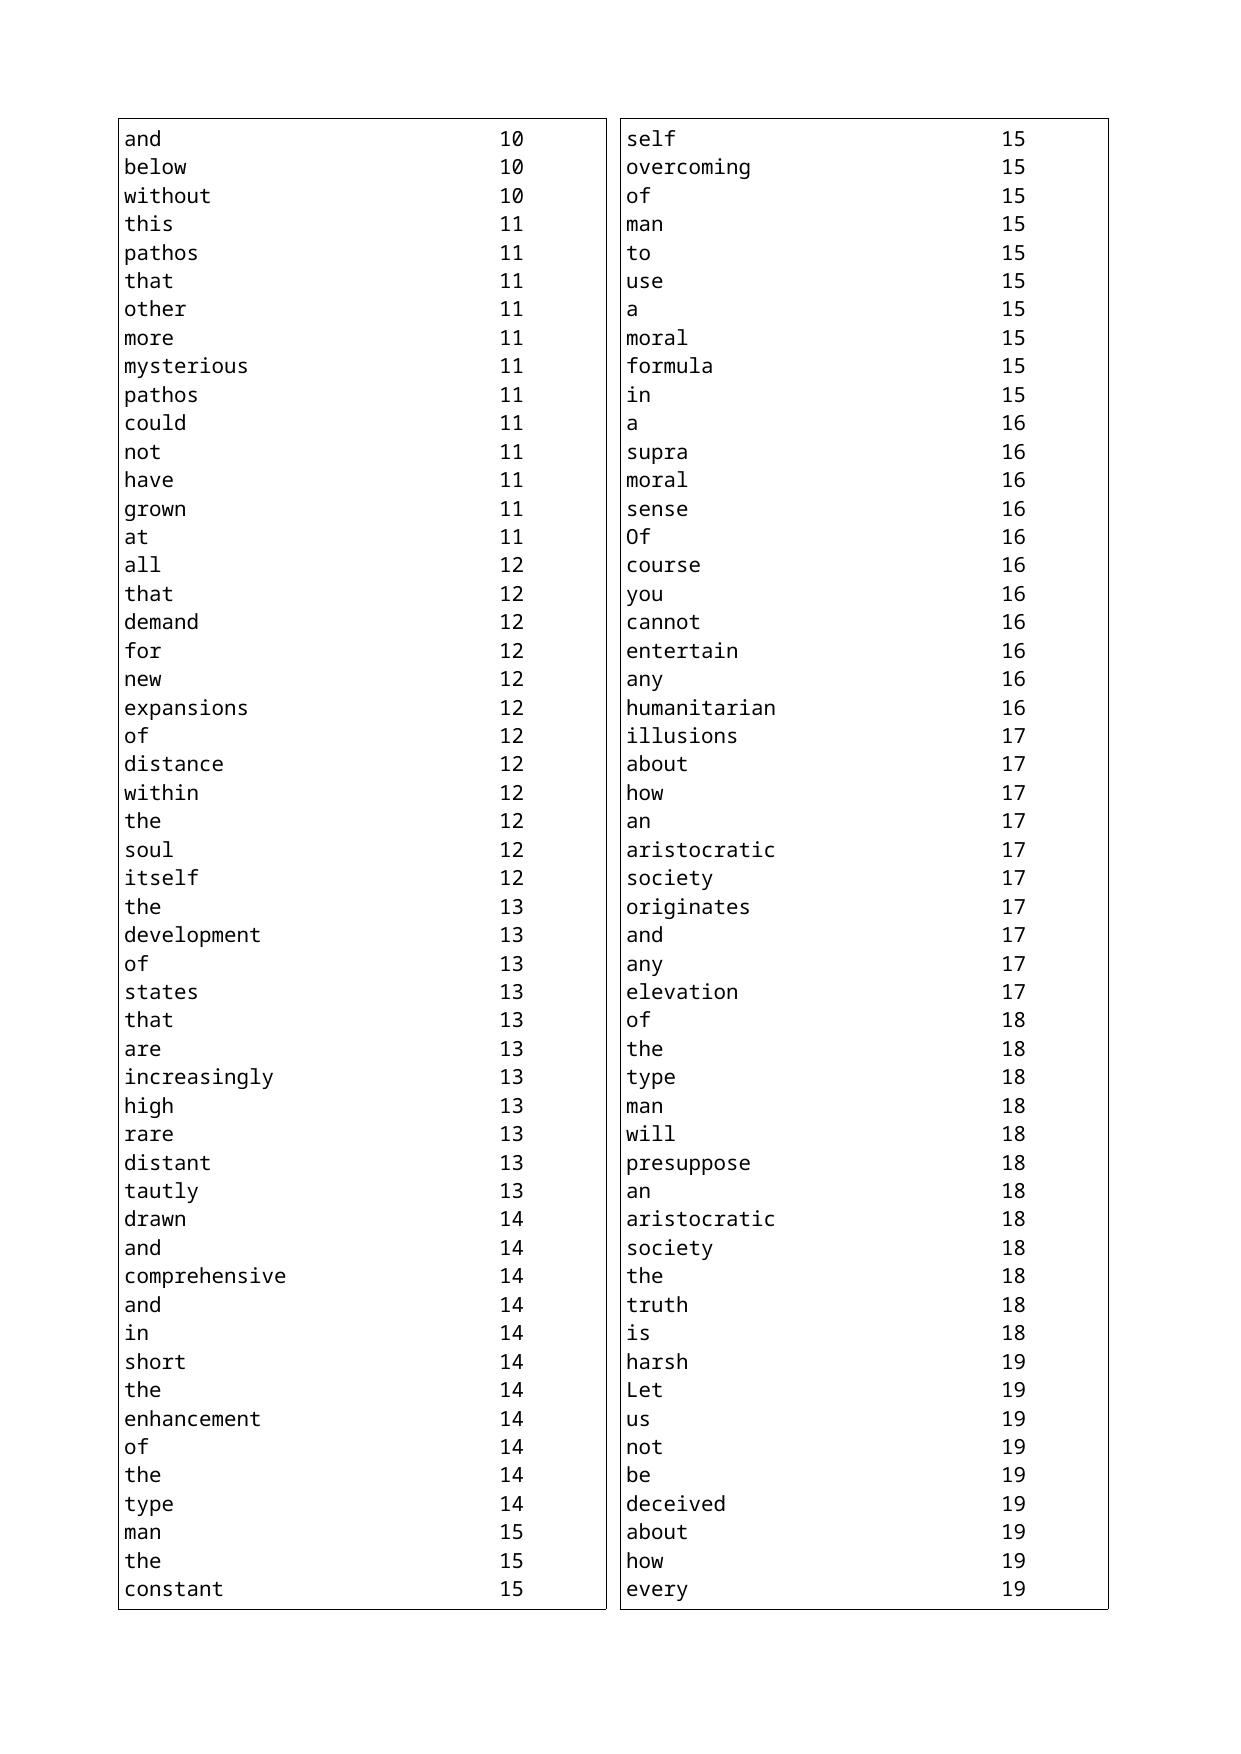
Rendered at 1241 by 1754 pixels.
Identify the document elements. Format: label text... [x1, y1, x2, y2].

table_header and 10 below 10 without 10 this 11 pathos 11 that 11 other 11 more 11 mysterious 11 pathos 11 could 11 not 11 have 11 grown 11 at 11 all 12 that 12 demand 12 for 12 new 12 expansions 12 of 12 distance 12 within 12 the 12 soul 12 itself 12 the 13 development 13 of 13 states 13 that 13 are 13 increasingly 13 high 13 rare 13 distant 13 tautly 13 drawn 14 and 14 comprehensive 14 and 14 in 14 short 14 the 14 enhancement 14 of 14 the 14 type 14 man 15 the 15 constant 15 [119, 119, 606, 1608]
table_header self 15 overcoming 15 of 15 man 15 to 15 use 15 a 15 moral 15 formula 15 in 15 a 16 supra 16 moral 16 sense 16 Of 16 course 16 you 16 cannot 16 entertain 16 any 16 humanitarian 16 illusions 17 about 17 how 17 an 17 aristocratic 17 society 17 originates 17 and 17 any 17 elevation 17 of 18 the 18 type 18 man 18 will 18 presuppose 18 an 18 aristocratic 18 society 18 the 18 truth 18 is 18 harsh 19 Let 19 us 19 not 19 be 19 deceived 19 about 19 how 19 every 19 [621, 119, 1108, 1608]
